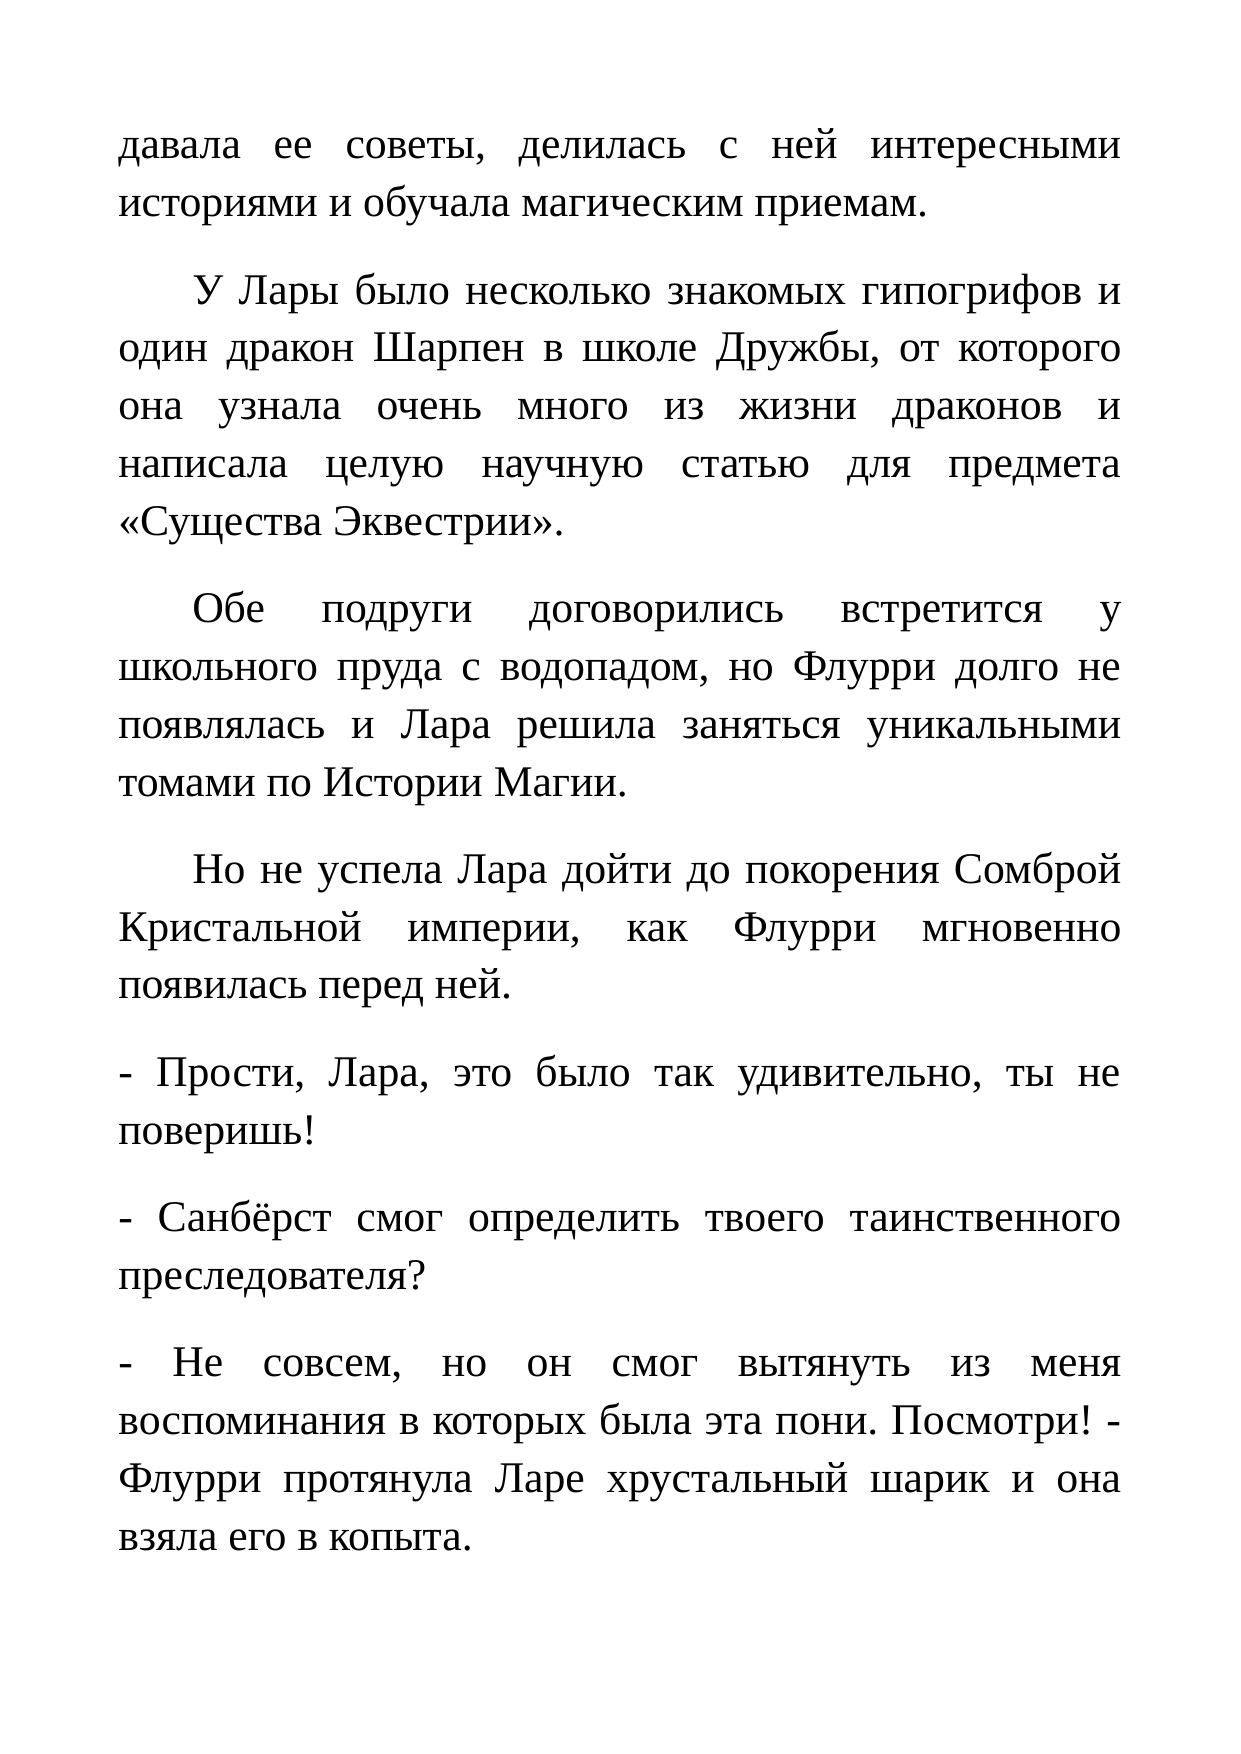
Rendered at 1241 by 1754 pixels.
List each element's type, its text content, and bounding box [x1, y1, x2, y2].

text - Прости, Лара, это было так удивительно, ты не поверишь! [118, 1045, 1122, 1153]
text У Лары было несколько знакомых гипогрифов и один дракон Шарпен в школе Дружбы, от которого она узнала очень много из жизни драконов и написала целую научную статью для предмета «Существа Эквестрии». [118, 263, 1122, 545]
text - Санбёрст смог определить твоего таинственного преследователя? [118, 1191, 1122, 1299]
text - Не совсем, но он смог вытянуть из меня воспоминания в которых была эта пони. Посмотри! - Флурри протянула Ларе хрустальный шарик и она взяла его в копыта. [118, 1336, 1122, 1559]
text Но не успела Лара дойти до покорения Сомброй Кристальной империи, как Флурри мгновенно появилась перед ней. [118, 842, 1122, 1008]
text давала ее советы, делилась с ней интересными историями и обучала магическим приемам. [118, 118, 1122, 226]
text Обе подруги договорились встретится у школьного пруда с водопадом, но Флурри долго не появлялась и Лара решила заняться уникальными томами по Истории Магии. [118, 582, 1122, 806]
